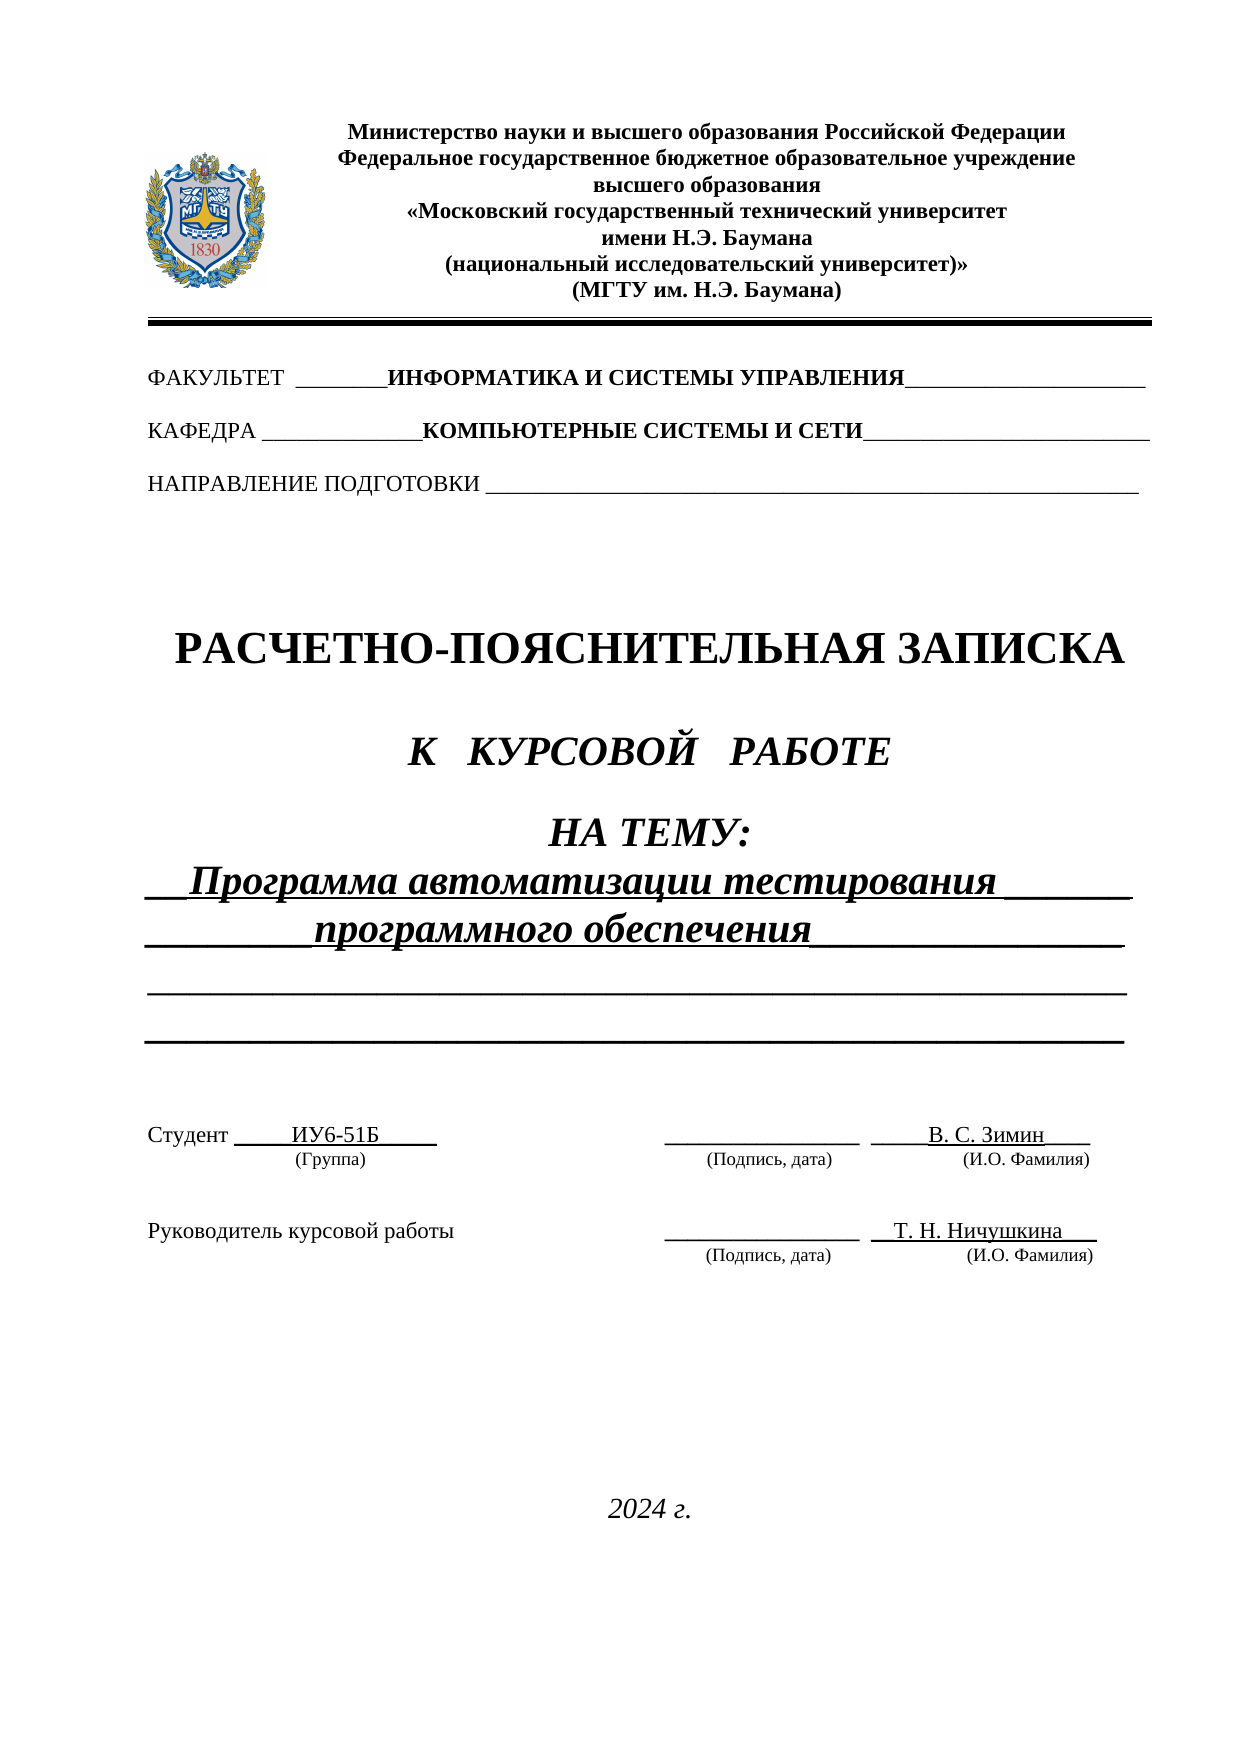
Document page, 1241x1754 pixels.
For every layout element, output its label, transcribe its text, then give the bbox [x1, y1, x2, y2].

text РАСЧЕТНО-ПОЯСНИТЕЛЬНАЯ ЗАПИСКА [147, 621, 1152, 673]
text Студент _____ИУ6-51Б_____ _________________ _____В. С. Зимин____ [147, 1121, 1152, 1148]
text ________программного обеспечения_______________ [147, 903, 1152, 951]
text ФАКУЛЬТЕТ ________ИНФОРМАТИКА И СИСТЕМЫ УПРАВЛЕНИЯ_____________________ [147, 364, 1152, 391]
text (Подпись, дата) (И.О. Фамилия) [147, 1244, 1094, 1265]
text _______________________________________________ [147, 999, 1152, 1047]
table_header [136, 118, 280, 303]
text Руководитель курсовой работы _________________ __Т. Н. Ничушкина___ [147, 1217, 1152, 1244]
text НАПРАВЛЕНИЕ ПОДГОТОВКИ _________________________________________________________ [147, 470, 1152, 496]
text К КУРСОВОЙ РАБОТЕ [147, 726, 1152, 774]
text _______________________________________________ [147, 951, 1152, 999]
text (Группа) (Подпись, дата) (И.О. Фамилия) [221, 1148, 1094, 1169]
text НА ТЕМУ: [147, 808, 1152, 856]
text __Программа автоматизации тестирования ______ [147, 856, 1152, 903]
picture [145, 152, 266, 289]
table_header Министерство науки и высшего образования Российской Федерации Федеральное государственное бюджетное образовательное учреждение высшего образования «Московский государственный технический университет имени Н.Э. Баумана (национальный исследовательский университет)» (МГТУ им. Н.Э. Баумана) [280, 118, 1133, 303]
text КАФЕДРА ______________КОМПЬЮТЕРНЫЕ СИСТЕМЫ И СЕТИ_________________________ [147, 417, 1152, 443]
text 2024 г. [147, 1491, 1152, 1524]
